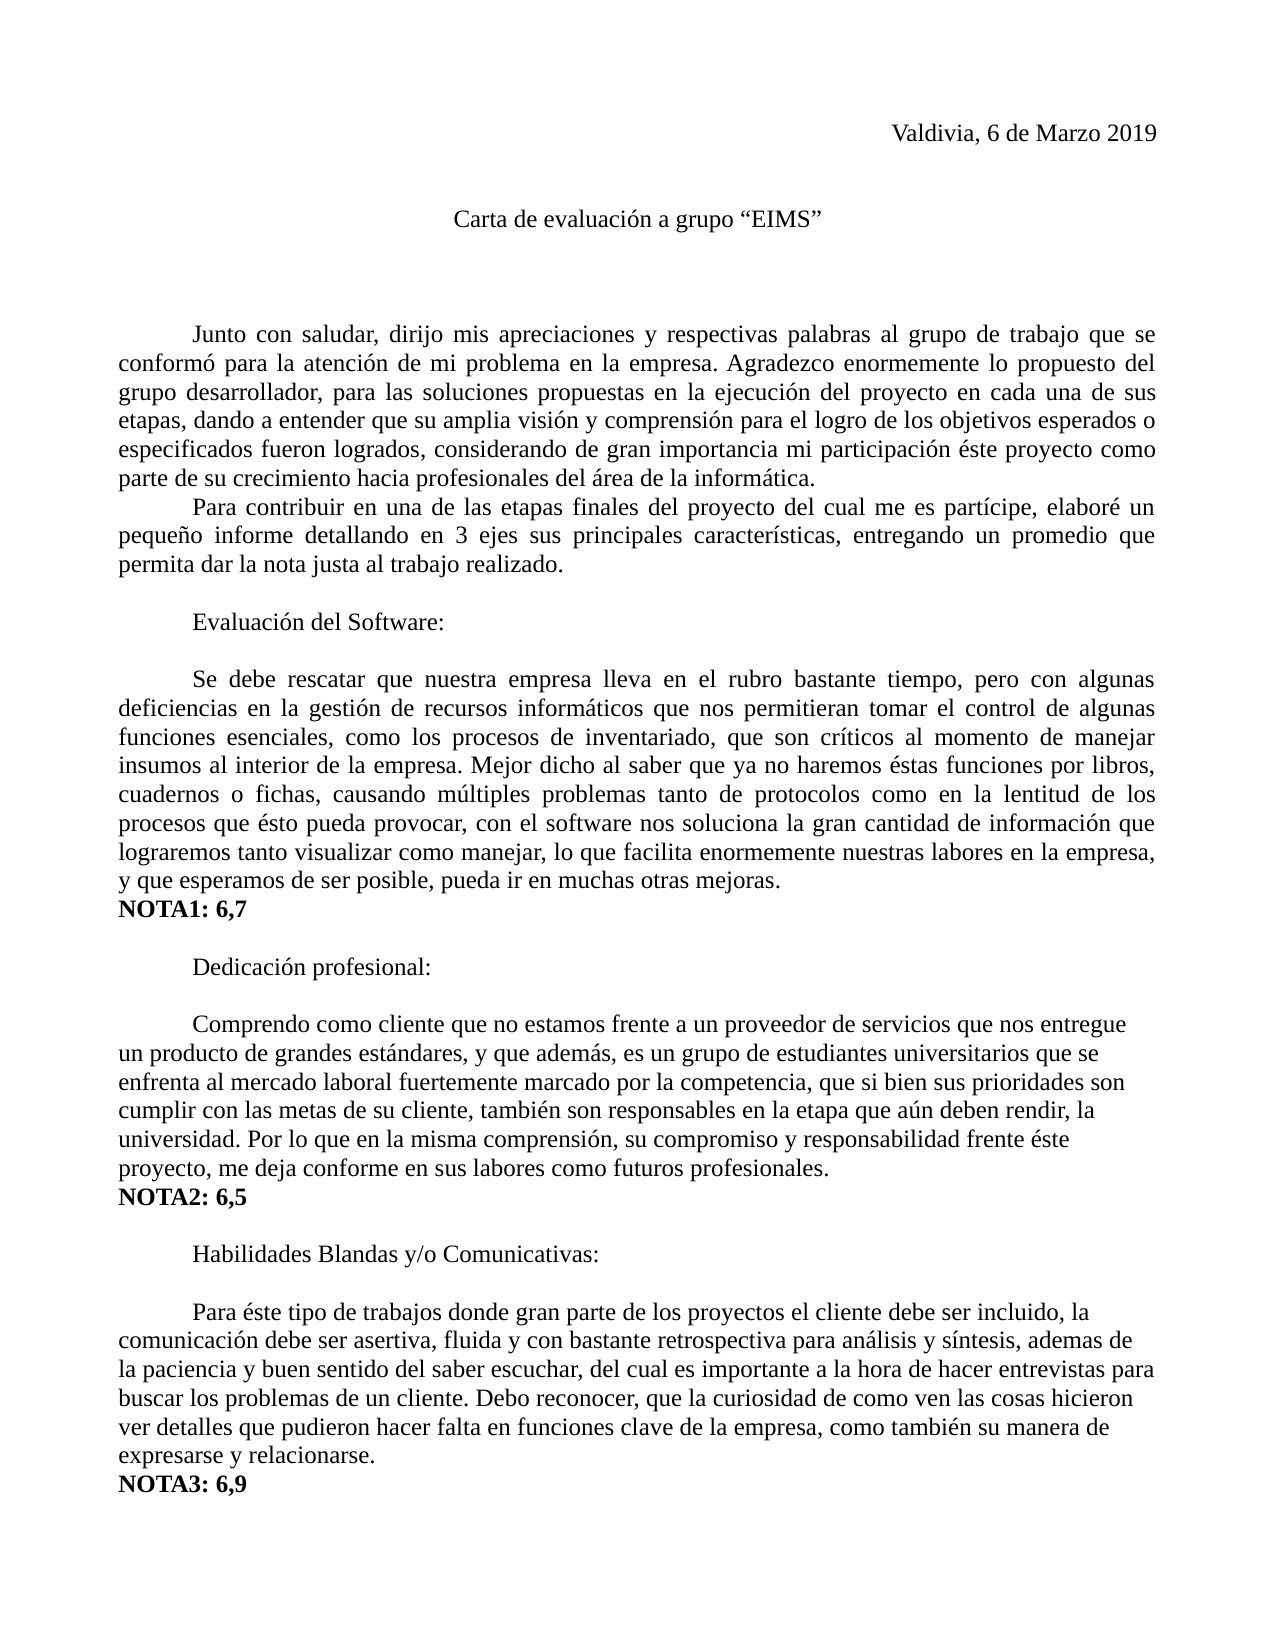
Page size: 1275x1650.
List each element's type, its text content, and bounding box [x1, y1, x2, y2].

text Para contribuir en una de las etapas finales del proyecto del cual me es partícipe, elaboré un pequeño informe detallando en 3 ejes sus principales características, entregando un promedio que permita dar la nota justa al trabajo realizado. [118, 492, 1157, 578]
text Dedicación profesional: [118, 952, 1157, 981]
text NOTA3: 6,9 [118, 1469, 1157, 1498]
text NOTA1: 6,7 [118, 894, 1157, 923]
text Junto con saludar, dirijo mis apreciaciones y respectivas palabras al grupo de trabajo que se conformó para la atención de mi problema en la empresa. Agradezco enormemente lo propuesto del grupo desarrollador, para las soluciones propuestas en la ejecución del proyecto en cada una de sus etapas, dando a entender que su amplia visión y comprensión para el logro de los objetivos esperados o especificados fueron logrados, considerando de gran importancia mi participación éste proyecto como parte de su crecimiento hacia profesionales del área de la informática. [118, 319, 1157, 492]
text Para éste tipo de trabajos donde gran parte de los proyectos el cliente debe ser incluido, la comunicación debe ser asertiva, fluida y con bastante retrospectiva para análisis y síntesis, ademas de la paciencia y buen sentido del saber escuchar, del cual es importante a la hora de hacer entrevistas para buscar los problemas de un cliente. Debo reconocer, que la curiosidad de como ven las cosas hicieron ver detalles que pudieron hacer falta en funciones clave de la empresa, como también su manera de expresarse y relacionarse. [118, 1297, 1157, 1469]
text Valdivia, 6 de Marzo 2019 [118, 118, 1157, 147]
text NOTA2: 6,5 [118, 1182, 1157, 1211]
text Evaluación del Software: [118, 607, 1157, 636]
text Comprendo como cliente que no estamos frente a un proveedor de servicios que nos entregue un producto de grandes estándares, y que además, es un grupo de estudiantes universitarios que se enfrenta al mercado laboral fuertemente marcado por la competencia, que si bien sus prioridades son cumplir con las metas de su cliente, también son responsables en la etapa que aún deben rendir, la universidad. Por lo que en la misma comprensión, su compromiso y responsabilidad frente éste proyecto, me deja conforme en sus labores como futuros profesionales. [118, 1009, 1157, 1182]
text Habilidades Blandas y/o Comunicativas: [118, 1239, 1157, 1268]
text Se debe rescatar que nuestra empresa lleva en el rubro bastante tiempo, pero con algunas deficiencias en la gestión de recursos informáticos que nos permitieran tomar el control de algunas funciones esenciales, como los procesos de inventariado, que son críticos al momento de manejar insumos al interior de la empresa. Mejor dicho al saber que ya no haremos éstas funciones por libros, cuadernos o fichas, causando múltiples problemas tanto de protocolos como en la lentitud de los procesos que ésto pueda provocar, con el software nos soluciona la gran cantidad de información que lograremos tanto visualizar como manejar, lo que facilita enormemente nuestras labores en la empresa, y que esperamos de ser posible, pueda ir en muchas otras mejoras. [118, 664, 1157, 894]
text Carta de evaluación a grupo “EIMS” [118, 204, 1157, 233]
